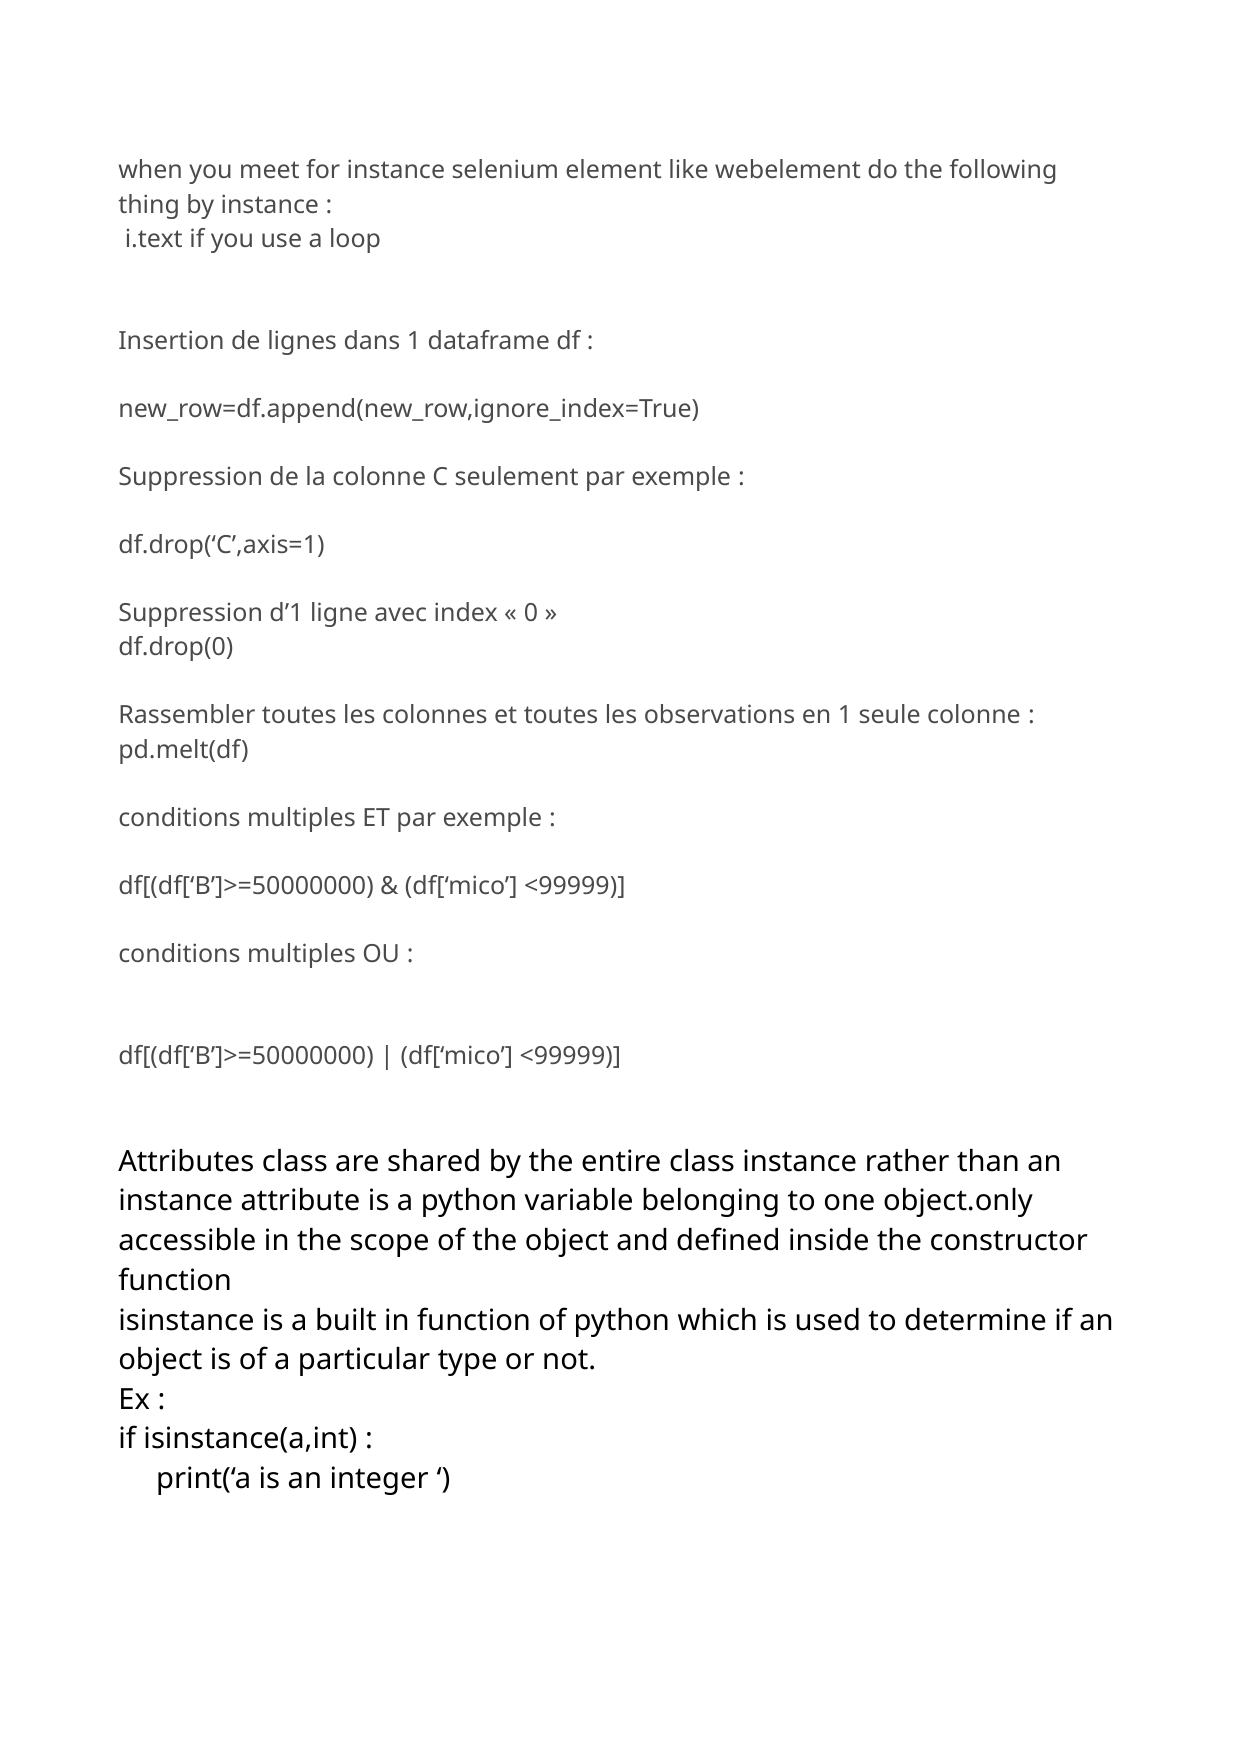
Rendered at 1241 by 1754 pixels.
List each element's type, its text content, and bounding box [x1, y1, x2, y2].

text Suppression d’1 ligne avec index « 0 » [118, 595, 1122, 629]
text Rassembler toutes les colonnes et toutes les observations en 1 seule colonne : [118, 697, 1122, 731]
text Ex : [118, 1378, 1122, 1418]
text Insertion de lignes dans 1 dataframe df : [118, 322, 1122, 357]
text isinstance is a built in function of python which is used to determine if an object is of a particular type or not. [118, 1299, 1122, 1378]
text pd.melt(df) [118, 731, 1122, 765]
text when you meet for instance selenium element like webelement do the following thing by instance : [118, 152, 1122, 220]
text df.drop(0) [118, 629, 1122, 663]
text Suppression de la colonne C seulement par exemple : [118, 459, 1122, 493]
text conditions multiples OU : [118, 936, 1122, 970]
text df.drop(‘C’,axis=1) [118, 527, 1122, 561]
text Attributes class are shared by the entire class instance rather than an instance attribute is a python variable belonging to one object.only accessible in the scope of the object and defined inside the constructor function [118, 1140, 1122, 1299]
text new_row=df.append(new_row,ignore_index=True) [118, 391, 1122, 425]
text i.text if you use a loop [118, 220, 1122, 254]
text conditions multiples ET par exemple : [118, 799, 1122, 833]
text df[(df[‘B’]>=50000000) | (df[‘mico’] <99999)] [118, 1038, 1122, 1072]
text df[(df[‘B’]>=50000000) & (df[‘mico’] <99999)] [118, 867, 1122, 902]
text if isinstance(a,int) : [118, 1418, 1122, 1457]
text print(‘a is an integer ‘) [118, 1457, 1122, 1497]
